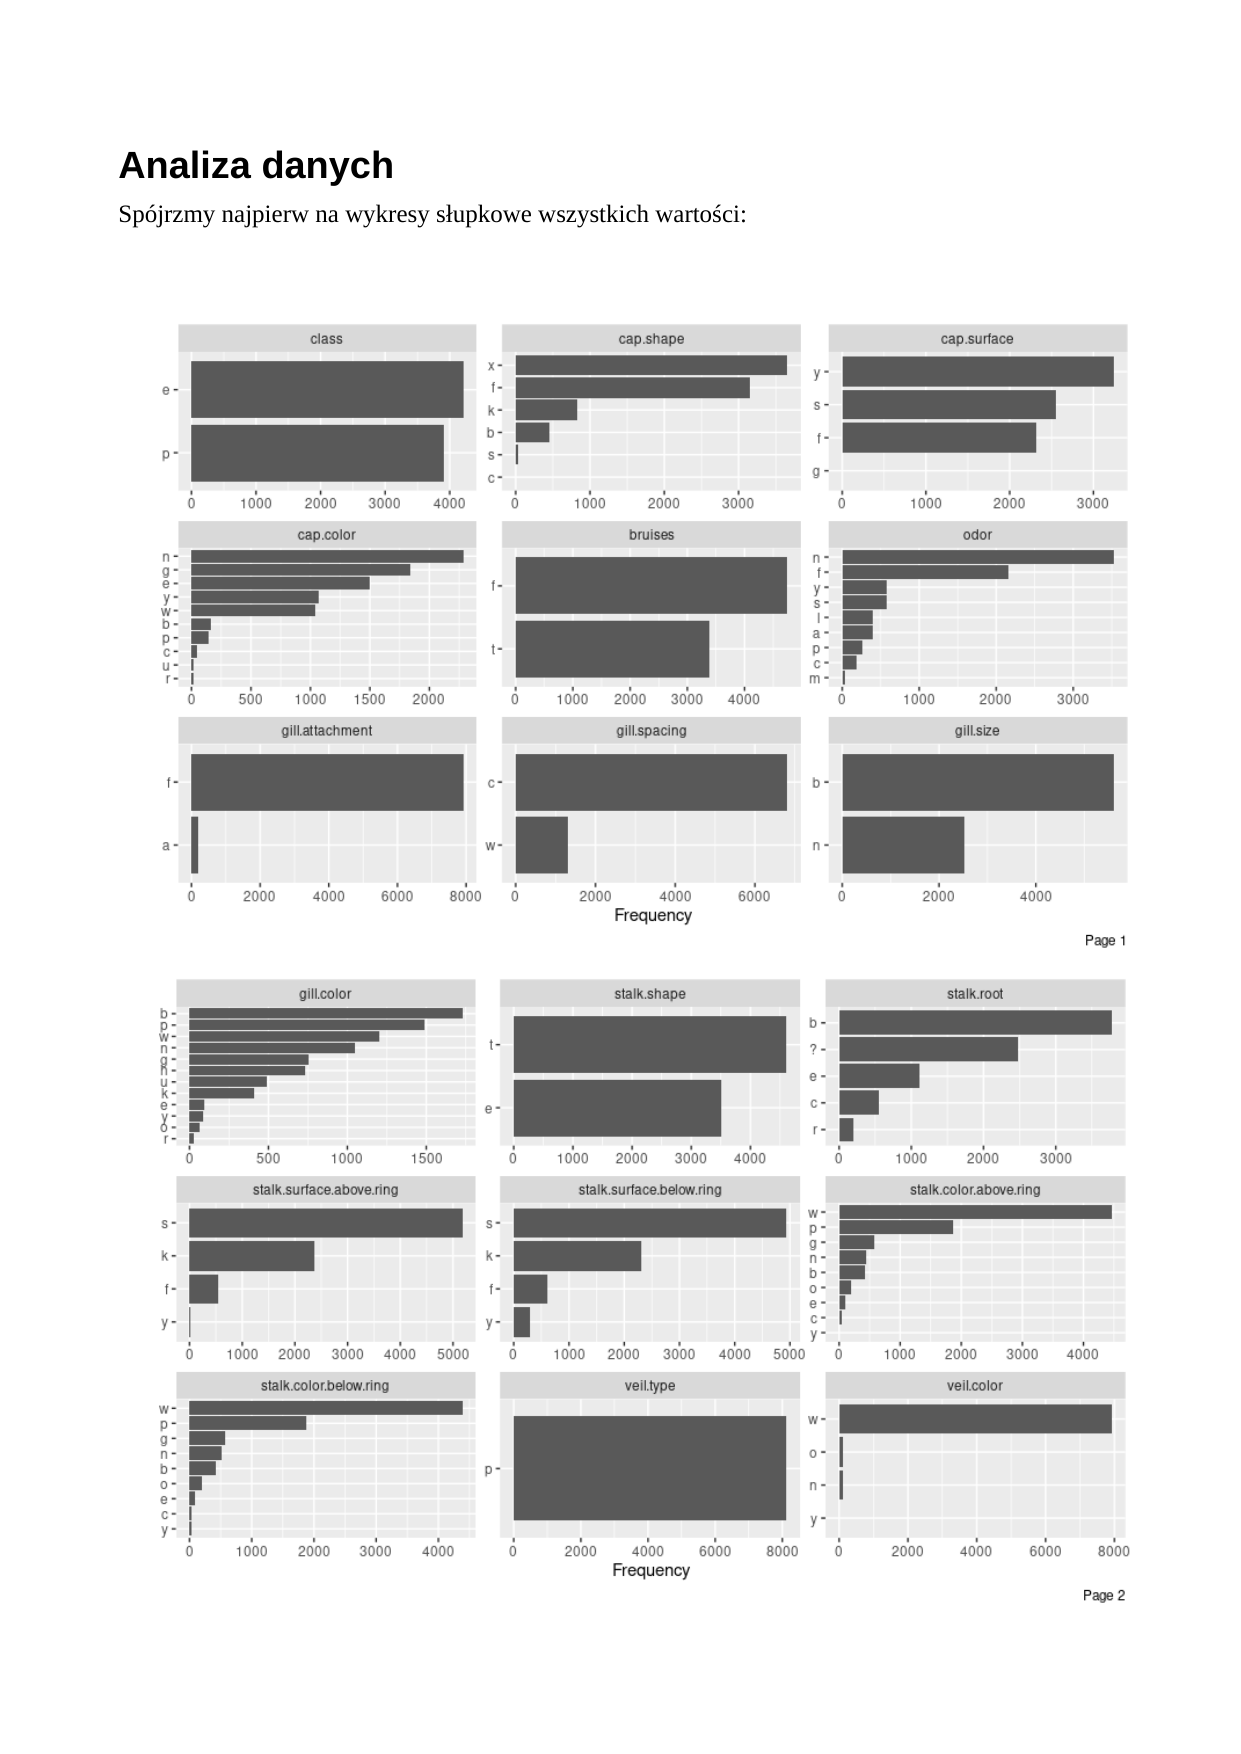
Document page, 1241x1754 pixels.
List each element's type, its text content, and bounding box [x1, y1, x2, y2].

text Spójrzmy najpierw na wykresy słupkowe wszystkich wartości: [118, 199, 1122, 228]
subtitle Analiza danych [118, 143, 1122, 187]
picture [129, 971, 1134, 1612]
picture [131, 316, 1136, 957]
